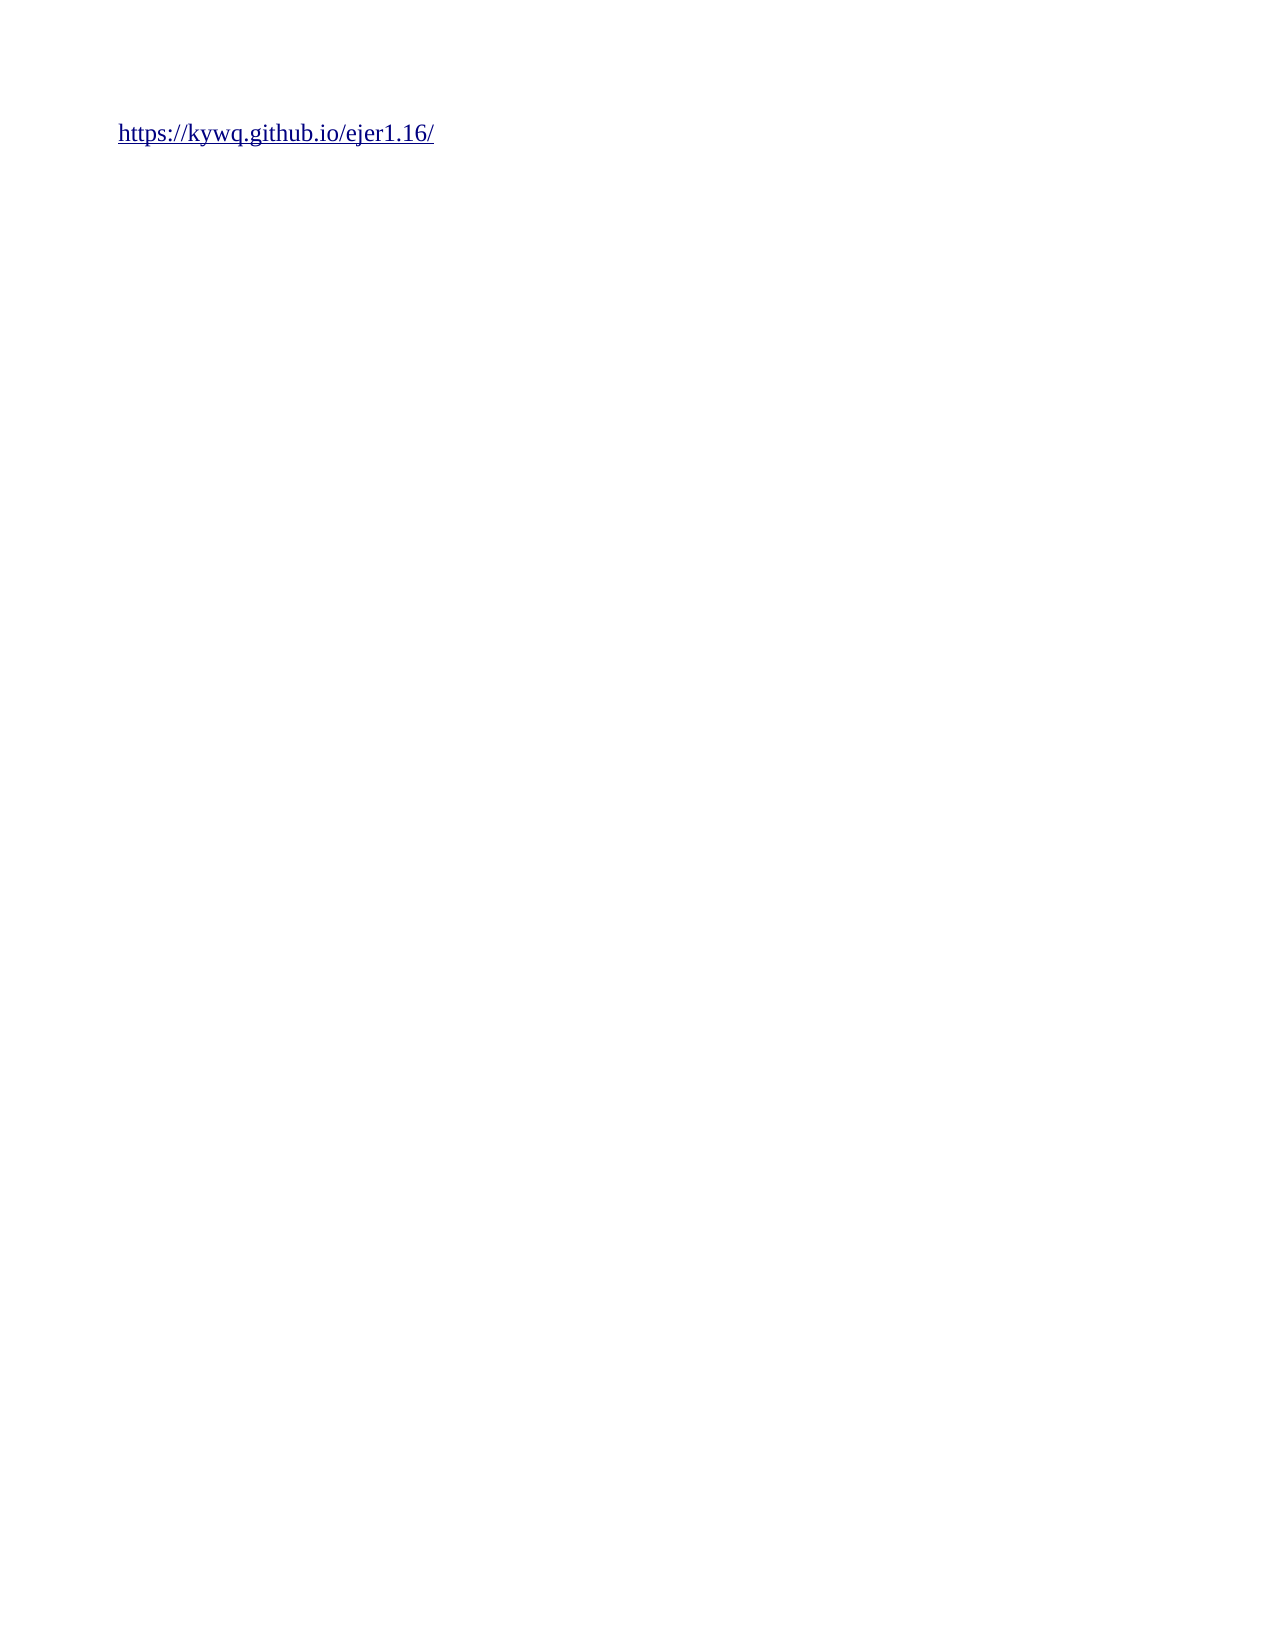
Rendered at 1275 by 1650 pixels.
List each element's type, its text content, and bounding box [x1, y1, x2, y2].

text https://kywq.github.io/ejer1.16/ [118, 118, 1157, 147]
